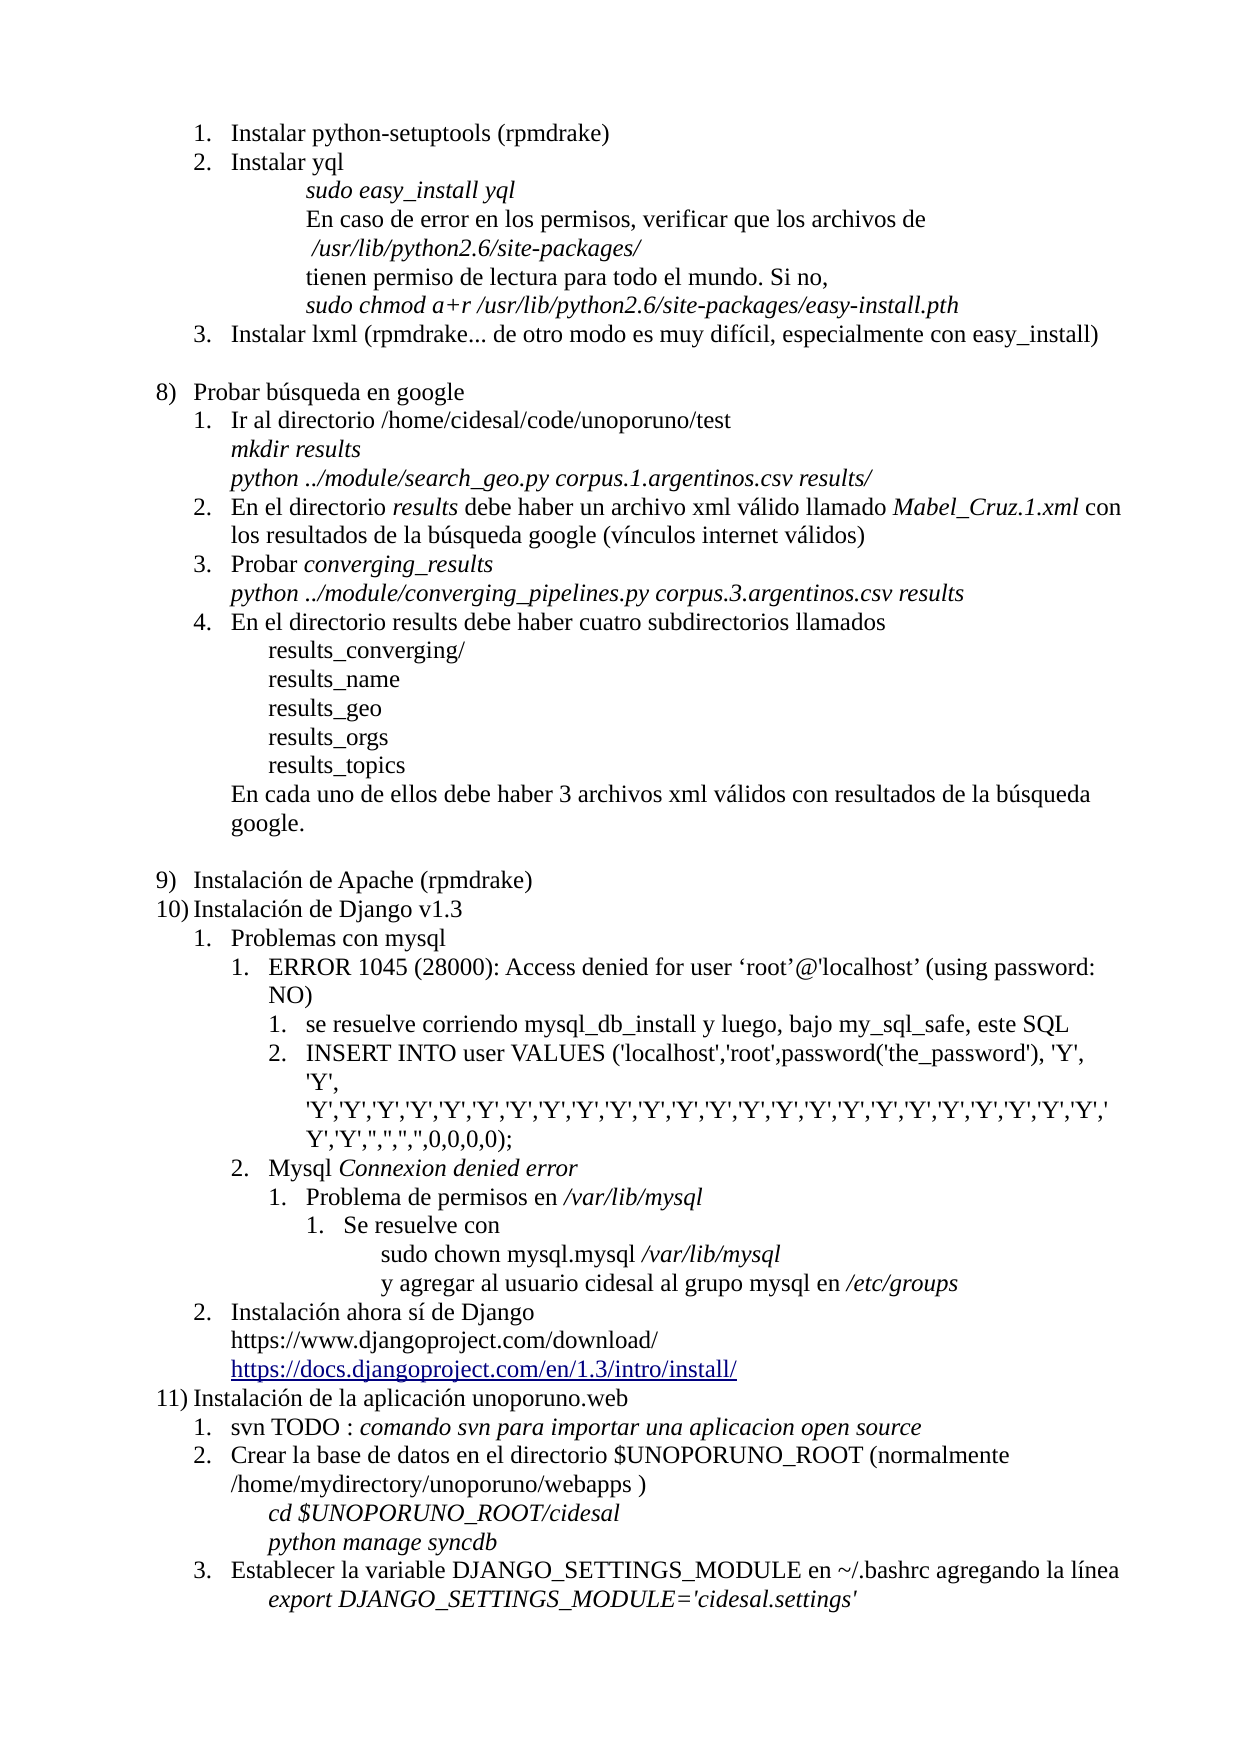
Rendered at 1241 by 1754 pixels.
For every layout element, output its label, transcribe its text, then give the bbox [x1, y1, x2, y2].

list se resuelve corriendo mysql_db_install y luego, bajo my_sql_safe, este SQL [268, 1009, 1122, 1038]
list ERROR 1045 (28000): Access denied for user ‘root’@'localhost’ (using password: NO) [231, 952, 1122, 1009]
list Problemas con mysql [193, 923, 1122, 952]
list results_converging/ [231, 636, 1122, 664]
list En cada uno de ellos debe haber 3 archivos xml válidos con resultados de la búsqueda google. [193, 779, 1122, 837]
list Se resuelve con [306, 1211, 1122, 1239]
list Instalación de Django v1.3 [156, 894, 1122, 923]
list cd $UNOPORUNO_ROOT/cidesal [231, 1498, 1122, 1527]
list results_orgs [231, 722, 1122, 751]
list tienen permiso de lectura para todo el mundo. Si no, [268, 262, 1122, 291]
list Establecer la variable DJANGO_SETTINGS_MODULE en ~/.bashrc agregando la línea [193, 1556, 1122, 1584]
list Ir al directorio /home/cidesal/code/unoporuno/test [193, 406, 1122, 434]
list Instalación de Apache (rpmdrake) [156, 866, 1122, 894]
list Mysql Connexion denied error [231, 1153, 1122, 1182]
list export DJANGO_SETTINGS_MODULE='cidesal.settings' [231, 1584, 1122, 1613]
list https://www.djangoproject.com/download/ [193, 1326, 1122, 1354]
list INSERT INTO user VALUES ('localhost','root',password('the_password'), 'Y', 'Y', 'Y','Y','Y','Y','Y','Y','Y','Y','Y','Y','Y','Y','Y','Y','Y','Y','Y','Y','Y','Y','Y','Y','Y','Y','Y','Y','','','','',0,0,0,0); [268, 1038, 1122, 1153]
list Instalación de la aplicación unoporuno.web [156, 1383, 1122, 1412]
list mkdir results [193, 434, 1122, 463]
list Probar búsqueda en google [156, 377, 1122, 406]
list python ../module/converging_pipelines.py corpus.3.argentinos.csv results [193, 578, 1122, 607]
list En caso de error en los permisos, verificar que los archivos de [268, 204, 1122, 233]
list Instalar lxml (rpmdrake... de otro modo es muy difícil, especialmente con easy_install) [193, 319, 1122, 348]
list En el directorio results debe haber un archivo xml válido llamado Mabel_Cruz.1.xml con los resultados de la búsqueda google (vínculos internet válidos) [193, 492, 1122, 549]
list Crear la base de datos en el directorio $UNOPORUNO_ROOT (normalmente /home/mydirectory/unoporuno/webapps ) [193, 1441, 1122, 1498]
list python manage syncdb [231, 1527, 1122, 1556]
list sudo chmod a+r /usr/lib/python2.6/site-packages/easy-install.pth [268, 291, 1122, 319]
list results_geo [231, 693, 1122, 722]
list Problema de permisos en /var/lib/mysql [268, 1182, 1122, 1211]
list python ../module/search_geo.py corpus.1.argentinos.csv results/ [193, 463, 1122, 492]
list sudo easy_install yql [268, 176, 1122, 204]
list https://docs.djangoproject.com/en/1.3/intro/install/ [193, 1354, 1122, 1383]
list Instalación ahora sí de Django [193, 1297, 1122, 1326]
list /usr/lib/python2.6/site-packages/ [268, 233, 1122, 262]
list results_name [231, 664, 1122, 693]
list sudo chown mysql.mysql /var/lib/mysql [343, 1239, 1122, 1268]
list results_topics [231, 751, 1122, 779]
list Probar converging_results [193, 549, 1122, 578]
list Instalar python-setuptools (rpmdrake) [193, 118, 1122, 147]
list y agregar al usuario cidesal al grupo mysql en /etc/groups [343, 1268, 1122, 1297]
list En el directorio results debe haber cuatro subdirectorios llamados [193, 607, 1122, 636]
list Instalar yql [193, 147, 1122, 176]
list svn TODO : comando svn para importar una aplicacion open source [193, 1412, 1122, 1441]
